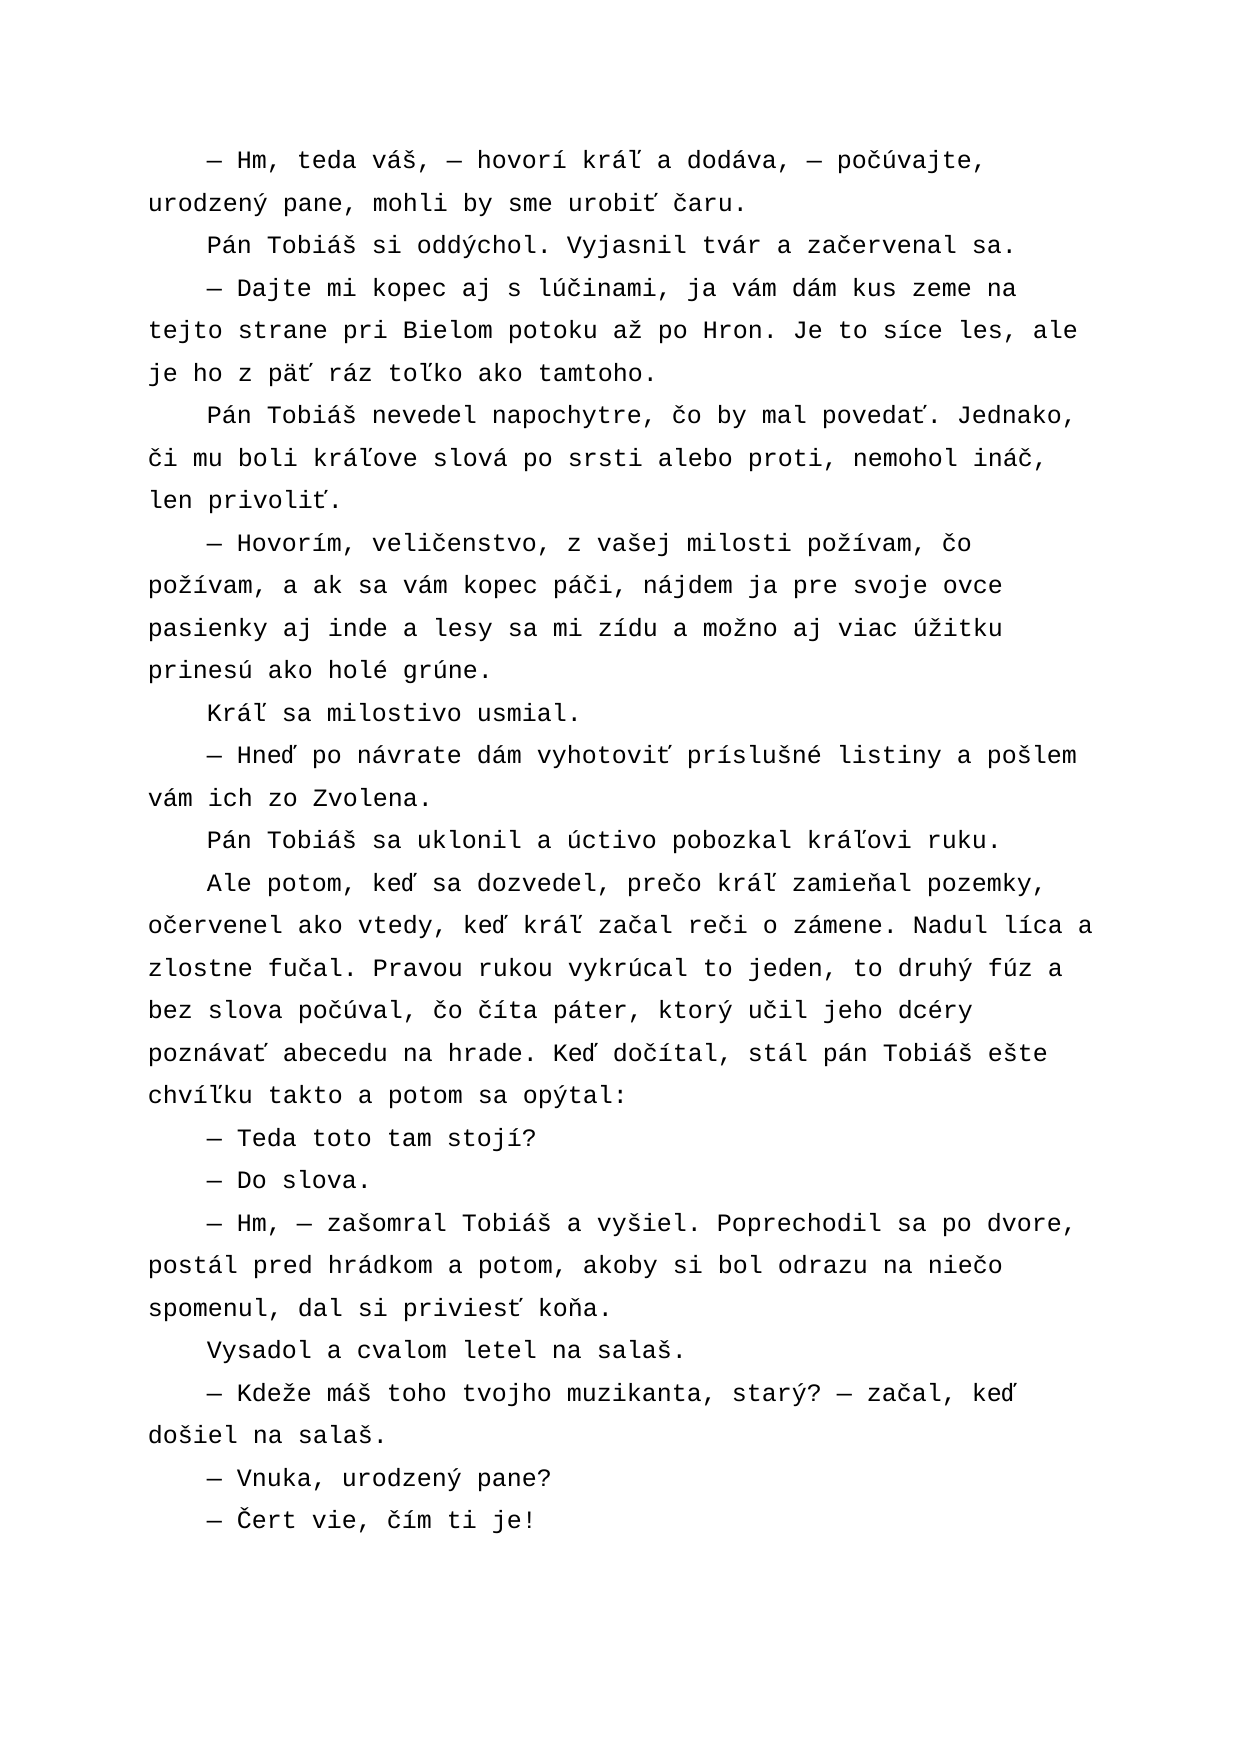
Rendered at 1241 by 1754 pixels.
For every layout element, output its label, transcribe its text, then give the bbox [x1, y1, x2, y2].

text — Do slova. [148, 1168, 1093, 1196]
text — Teda toto tam stojí? [148, 1125, 1093, 1153]
text — Hm, — zašomral Tobiáš a vyšiel. Poprechodil sa po dvore, postál pred hrádkom a potom, akoby si bol odrazu na niečo spomenul, dal si priviesť koňa. [148, 1210, 1093, 1323]
text Pán Tobiáš si oddýchol. Vyjasnil tvár a začervenal sa. [148, 233, 1093, 261]
text Ale potom, keď sa dozvedel, prečo kráľ zamieňal pozemky, očervenel ako vtedy, keď kráľ začal reči o zámene. Nadul líca a zlostne fučal. Pravou rukou vykrúcal to jeden, to druhý fúz a bez slova počúval, čo číta páter, ktorý učil jeho dcéry poznávať abecedu na hrade. Keď dočítal, stál pán Tobiáš ešte chvíľku takto a potom sa opýtal: [148, 870, 1093, 1111]
text — Hm, teda váš, — hovorí kráľ a dodáva, — počúvajte, urodzený pane, mohli by sme urobiť čaru. [148, 148, 1093, 218]
text Pán Tobiáš sa uklonil a úctivo pobozkal kráľovi ruku. [148, 828, 1093, 856]
text Kráľ sa milostivo usmial. [148, 700, 1093, 728]
text Vysadol a cvalom letel na salaš. [148, 1338, 1093, 1366]
text Pán Tobiáš nevedel napochytre, čo by mal povedať. Jednako, či mu boli kráľove slová po srsti alebo proti, nemohol ináč, len privoliť. [148, 403, 1093, 516]
text — Hovorím, veličenstvo, z vašej milosti požívam, čo požívam, a ak sa vám kopec páči, nájdem ja pre svoje ovce pasienky aj inde a lesy sa mi zídu a možno aj viac úžitku prinesú ako holé grúne. [148, 530, 1093, 686]
text — Vnuka, urodzený pane? [148, 1465, 1093, 1493]
text — Čert vie, čím ti je! [148, 1508, 1093, 1536]
text — Hneď po návrate dám vyhotoviť príslušné listiny a pošlem vám ich zo Zvolena. [148, 743, 1093, 813]
text — Kdeže máš toho tvojho muzikanta, starý? — začal, keď došiel na salaš. [148, 1380, 1093, 1451]
text — Dajte mi kopec aj s lúčinami, ja vám dám kus zeme na tejto strane pri Bielom potoku až po Hron. Je to síce les, ale je ho z päť ráz toľko ako tamtoho. [148, 275, 1093, 388]
